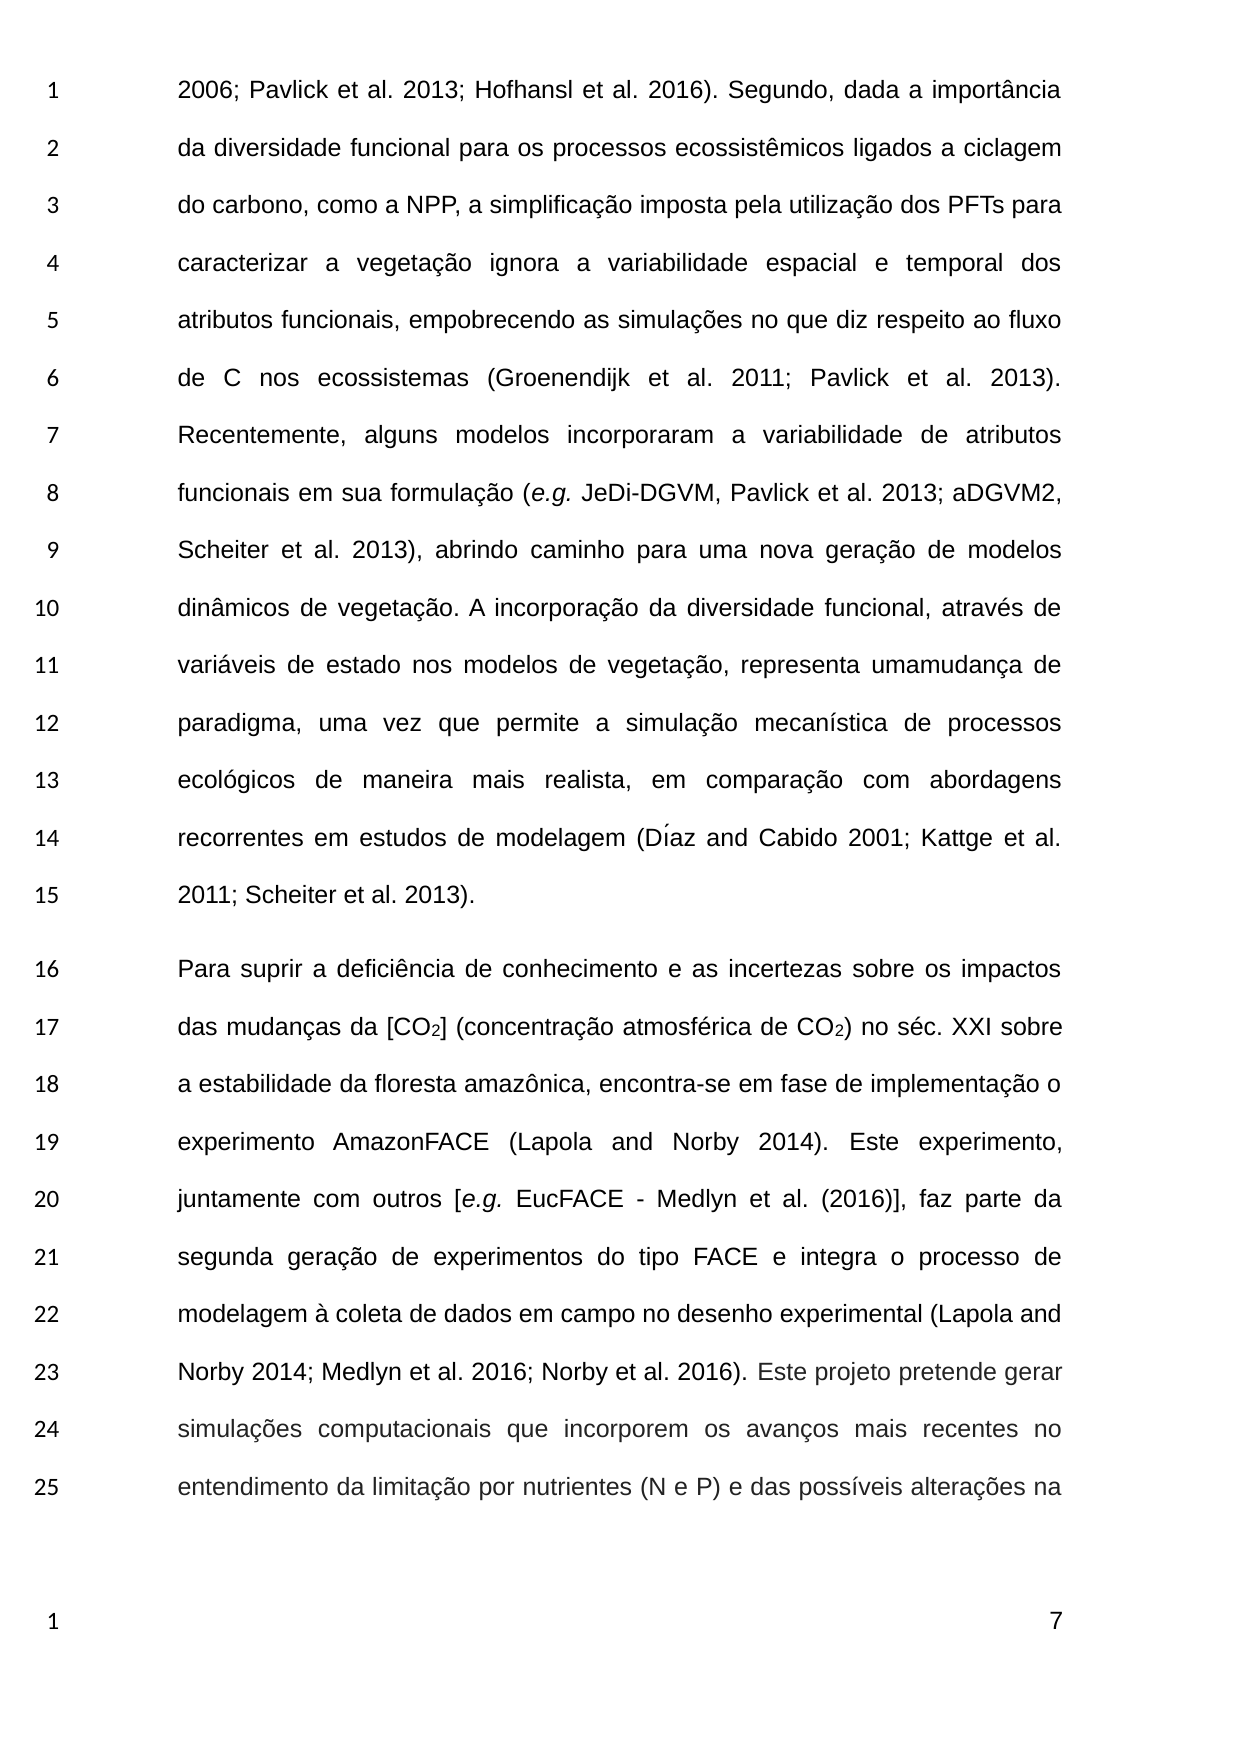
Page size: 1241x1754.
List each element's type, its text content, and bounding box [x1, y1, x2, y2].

text 2006; Pavlick et al. 2013; Hofhansl et al. 2016). Segundo, dada a importância da diversidade funcional para os processos ecossistêmicos ligados a ciclagem do carbono, como a NPP, a simplificação imposta pela utilização dos PFTs para caracterizar a vegetação ignora a variabilidade espacial e temporal dos atributos funcionais, empobrecendo as simulações no que diz respeito ao fluxo de C nos ecossistemas (Groenendijk et al. 2011; Pavlick et al. 2013). Recentemente, alguns modelos incorporaram a variabilidade de atributos funcionais em sua formulação (e.g. JeDi-DGVM, Pavlick et al. 2013; aDGVM2, Scheiter et al. 2013), abrindo caminho para uma nova geração de modelos dinâmicos de vegetação. A incorporação da diversidade funcional, através de variáveis de estado nos modelos de vegetação, representa umamudança de paradigma, uma vez que permite a simulação mecanística de processos ecológicos de maneira mais realista, em comparação com abordagens recorrentes em estudos de modelagem (Dı́az and Cabido 2001; Kattge et al. 2011; Scheiter et al. 2013). [177, 75, 1063, 909]
text Para suprir a deficiência de conhecimento e as incertezas sobre os impactos das mudanças da [CO2] (concentração atmosférica de CO2) no séc. XXI sobre a estabilidade da floresta amazônica, encontra-se em fase de implementação o experimento AmazonFACE (Lapola and Norby 2014). Este experimento, juntamente com outros [e.g. EucFACE - Medlyn et al. (2016)], faz parte da segunda geração de experimentos do tipo FACE e integra o processo de modelagem à coleta de dados em campo no desenho experimental (Lapola and Norby 2014; Medlyn et al. 2016; Norby et al. 2016). Este projeto pretende gerar simulações computacionais que incorporem os avanços mais recentes no entendimento da limitação por nutrientes (N e P) e das possíveis alterações na [177, 954, 1063, 1500]
